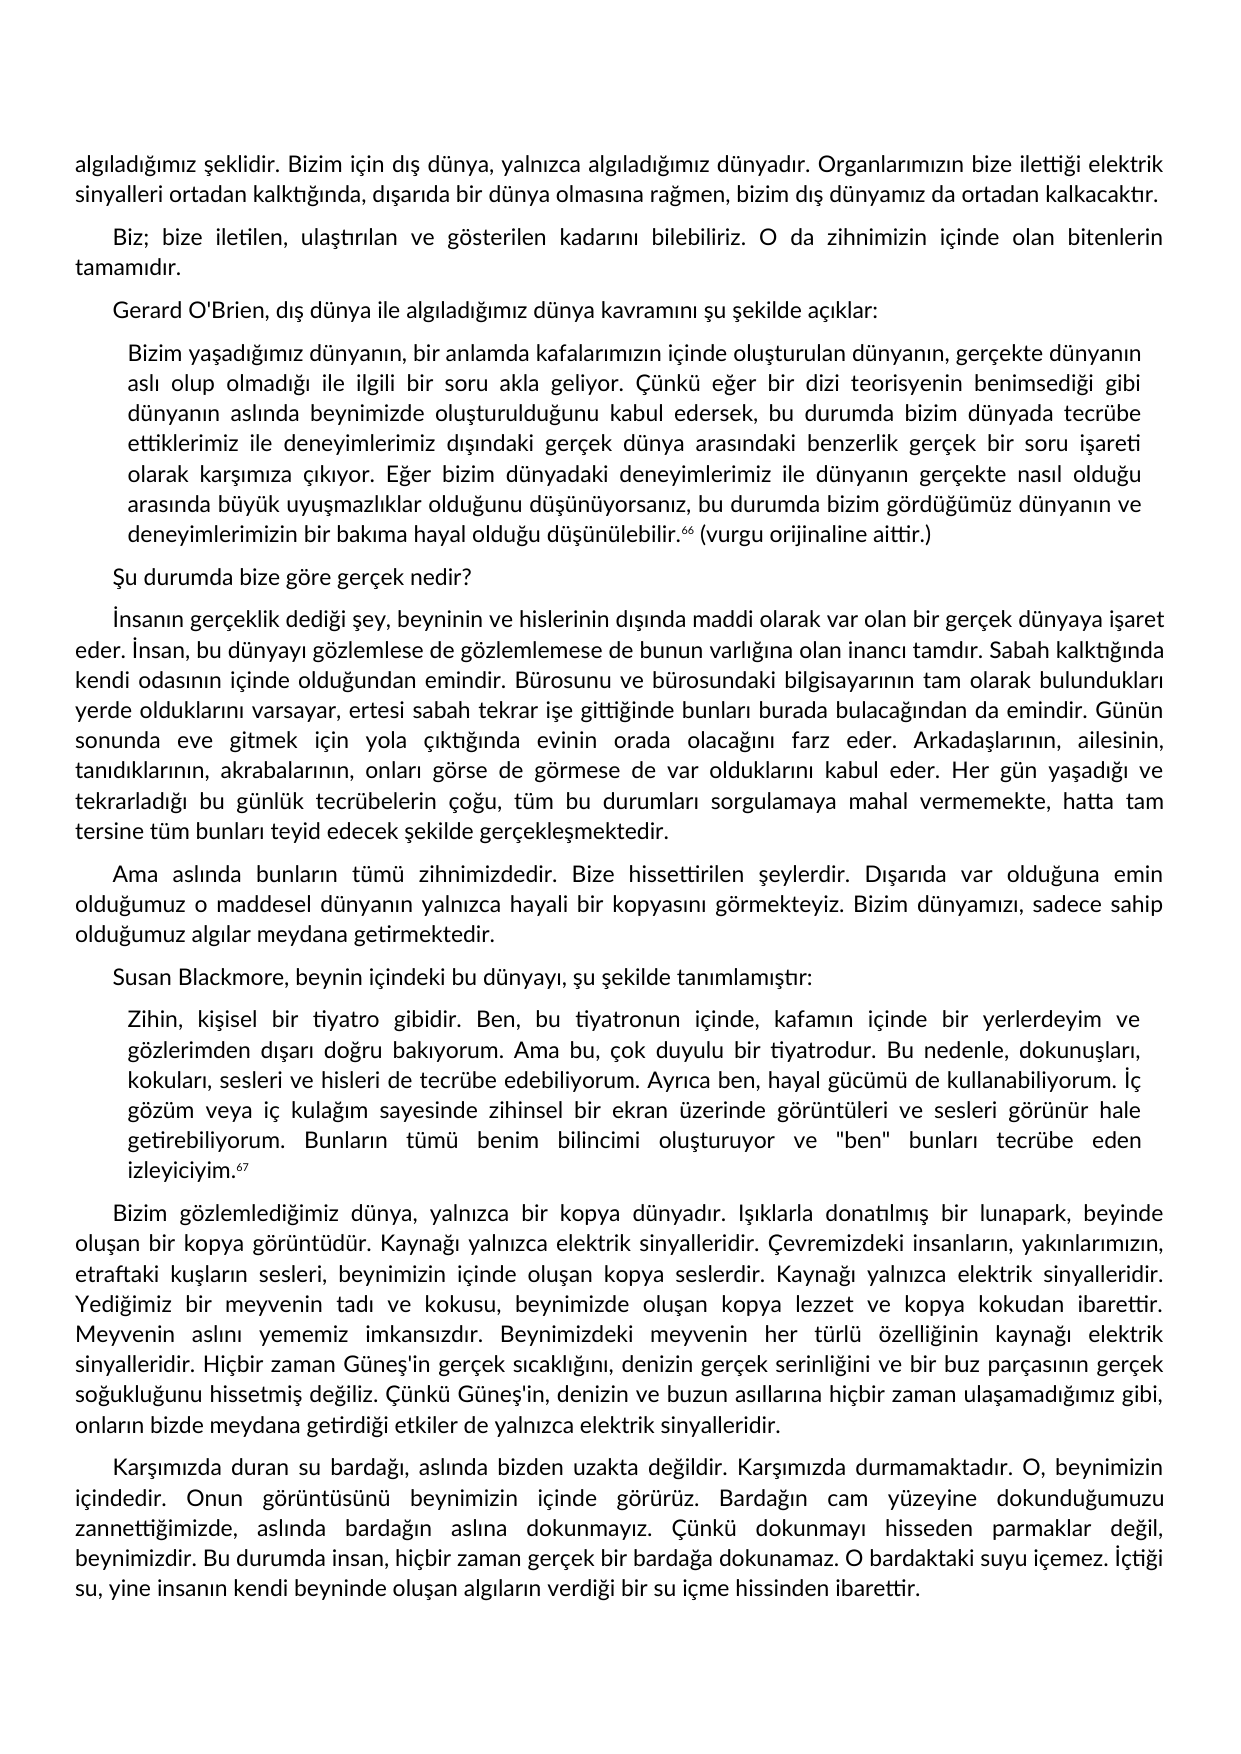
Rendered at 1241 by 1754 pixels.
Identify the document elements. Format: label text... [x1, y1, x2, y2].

text Karşımızda duran su bardağı, aslında bizden uzakta değildir. Karşımızda durmamaktadır. O, beynimizin içindedir. Onun görüntüsünü beynimizin içinde görürüz. Bardağın cam yüzeyine dokunduğumuzu zannettiğimizde, aslında bardağın aslına dokunmayız. Çünkü dokunmayı hisseden parmaklar değil, beynimizdir. Bu durumda insan, hiçbir zaman gerçek bir bardağa dokunamaz. O bardaktaki suyu içemez. İçtiği su, yine insanın kendi beyninde oluşan algıların verdiği bir su içme hissinden ibarettir. [75, 1453, 1165, 1601]
text İnsanın gerçeklik dediği şey, beyninin ve hislerinin dışında maddi olarak var olan bir gerçek dünyaya işaret eder. İnsan, bu dünyayı gözlemlese de gözlemlemese de bunun varlığına olan inancı tamdır. Sabah kalktığında kendi odasının içinde olduğundan emindir. Bürosunu ve bürosundaki bilgisayarının tam olarak bulundukları yerde olduklarını varsayar, ertesi sabah tekrar işe gittiğinde bunları burada bulacağından da emindir. Günün sonunda eve gitmek için yola çıktığında evinin orada olacağını farz eder. Arkadaşlarının, ailesinin, tanıdıklarının, akrabalarının, onları görse de görmese de var olduklarını kabul eder. Her gün yaşadığı ve tekrarladığı bu günlük tecrübelerin çoğu, tüm bu durumları sorgulamaya mahal vermemekte, hatta tam tersine tüm bunları teyid edecek şekilde gerçekleşmektedir. [75, 605, 1165, 844]
text Ama aslında bunların tümü zihnimizdedir. Bize hissettirilen şeylerdir. Dışarıda var olduğuna emin olduğumuz o maddesel dünyanın yalnızca hayali bir kopyasını görmekteyiz. Bizim dünyamızı, sadece sahip olduğumuz algılar meydana getirmektedir. [75, 859, 1165, 947]
text Gerard O'Brien, dış dünya ile algıladığımız dünya kavramını şu şekilde açıklar: [75, 296, 1165, 323]
text Bizim gözlemlediğimiz dünya, yalnızca bir kopya dünyadır. Işıklarla donatılmış bir lunapark, beyinde oluşan bir kopya görüntüdür. Kaynağı yalnızca elektrik sinyalleridir. Çevremizdeki insanların, yakınlarımızın, etraftaki kuşların sesleri, beynimizin içinde oluşan kopya seslerdir. Kaynağı yalnızca elektrik sinyalleridir. Yediğimiz bir meyvenin tadı ve kokusu, beynimizde oluşan kopya lezzet ve kopya kokudan ibarettir. Meyvenin aslını yememiz imkansızdır. Beynimizdeki meyvenin her türlü özelliğinin kaynağı elektrik sinyalleridir. Hiçbir zaman Güneş'in gerçek sıcaklığını, denizin gerçek serinliğini ve bir buz parçasının gerçek soğukluğunu hissetmiş değiliz. Çünkü Güneş'in, denizin ve buzun asıllarına hiçbir zaman ulaşamadığımız gibi, onların bizde meydana getirdiği etkiler de yalnızca elektrik sinyalleridir. [75, 1199, 1165, 1438]
text Bizim yaşadığımız dünyanın, bir anlamda kafalarımızın içinde oluşturulan dünyanın, gerçekte dünyanın aslı olup olmadığı ile ilgili bir soru akla geliyor. Çünkü eğer bir dizi teorisyenin benimsediği gibi dünyanın aslında beynimizde oluşturulduğunu kabul edersek, bu durumda bizim dünyada tecrübe ettiklerimiz ile deneyimlerimiz dışındaki gerçek dünya arasındaki benzerlik gerçek bir soru işareti olarak karşımıza çıkıyor. Eğer bizim dünyadaki deneyimlerimiz ile dünyanın gerçekte nasıl olduğu arasında büyük uyuşmazlıklar olduğunu düşünüyorsanız, bu durumda bizim gördüğümüz dünyanın ve deneyimlerimizin bir bakıma hayal olduğu düşünülebilir.66 (vurgu orijinaline aittir.) [127, 338, 1143, 547]
text Biz; bize iletilen, ulaştırılan ve gösterilen kadarını bilebiliriz. O da zihnimizin içinde olan bitenlerin tamamıdır. [75, 223, 1165, 281]
text Susan Blackmore, beynin içindeki bu dünyayı, şu şekilde tanımlamıştır: [75, 962, 1165, 990]
text Şu durumda bize göre gerçek nedir? [75, 562, 1165, 590]
text Zihin, kişisel bir tiyatro gibidir. Ben, bu tiyatronun içinde, kafamın içinde bir yerlerdeyim ve gözlerimden dışarı doğru bakıyorum. Ama bu, çok duyulu bir tiyatrodur. Bu nedenle, dokunuşları, kokuları, sesleri ve hisleri de tecrübe edebiliyorum. Ayrıca ben, hayal gücümü de kullanabiliyorum. İç gözüm veya iç kulağım sayesinde zihinsel bir ekran üzerinde görüntüleri ve sesleri görünür hale getirebiliyorum. Bunların tümü benim bilincimi oluşturuyor ve "ben" bunları tecrübe eden izleyiciyim.67 [127, 1005, 1143, 1184]
text algıladığımız şeklidir. Bizim için dış dünya, yalnızca algıladığımız dünyadır. Organlarımızın bize ilettiği elektrik sinyalleri ortadan kalktığında, dışarıda bir dünya olmasına rağmen, bizim dış dünyamız da ortadan kalkacaktır. [75, 150, 1165, 208]
